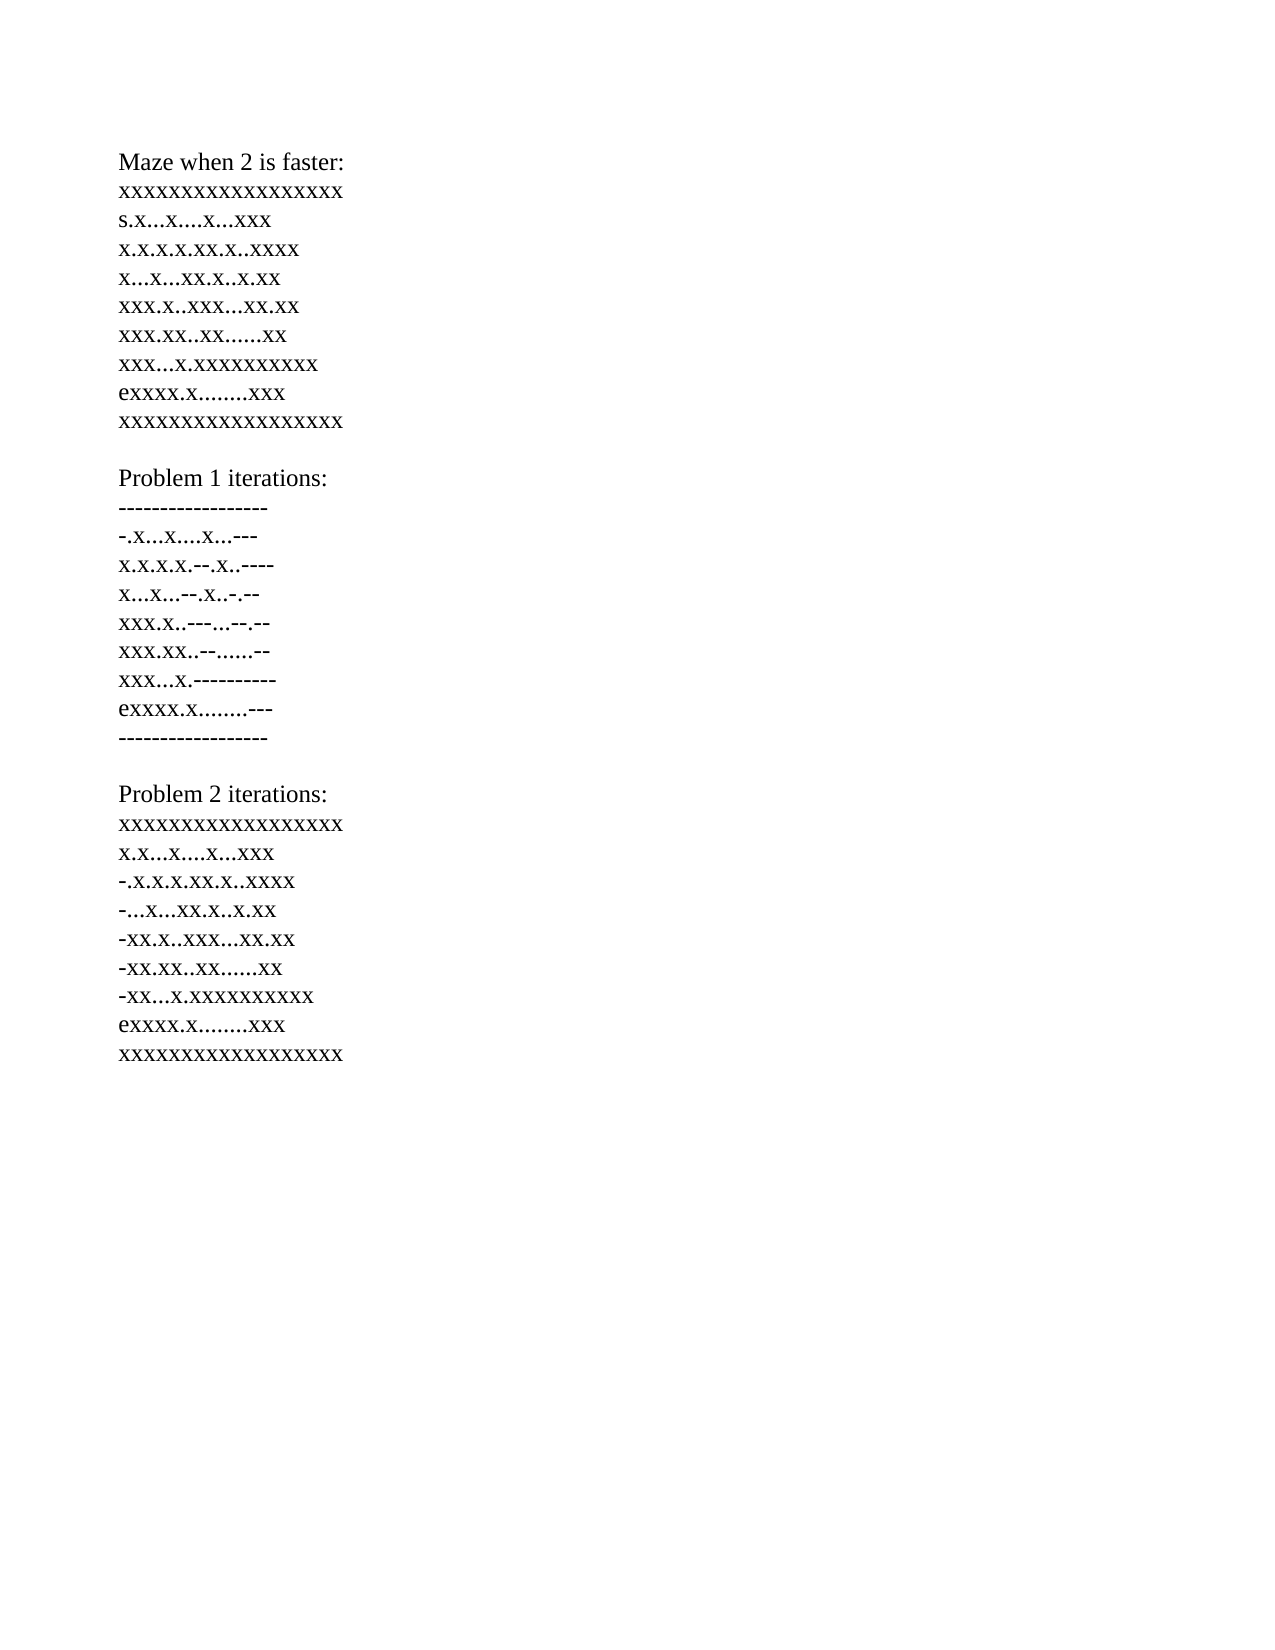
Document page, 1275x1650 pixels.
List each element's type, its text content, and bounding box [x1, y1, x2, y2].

text xxx.xx..xx......xx [118, 319, 1157, 348]
text xxx...x.---------- [118, 664, 1157, 693]
text -.x...x....x...--- [118, 521, 1157, 549]
text ------------------ [118, 722, 1157, 751]
text -.x.x.x.xx.x..xxxx [118, 866, 1157, 894]
text xxx.x..xxx...xx.xx [118, 291, 1157, 319]
text ------------------ [118, 492, 1157, 521]
text x.x.x.x.xx.x..xxxx [118, 233, 1157, 262]
text xxxxxxxxxxxxxxxxxx [118, 176, 1157, 204]
text -xx.xx..xx......xx [118, 952, 1157, 981]
text xxx...x.xxxxxxxxxx [118, 348, 1157, 377]
text xxxxxxxxxxxxxxxxxx [118, 1038, 1157, 1067]
text Problem 1 iterations: [118, 463, 1157, 492]
text xxxxxxxxxxxxxxxxxx [118, 406, 1157, 434]
text x.x.x.x.--.x..---- [118, 549, 1157, 578]
text xxx.x..---...--.-- [118, 607, 1157, 636]
text Problem 2 iterations: [118, 779, 1157, 808]
text Maze when 2 is faster: [118, 147, 1157, 176]
text exxxx.x........--- [118, 693, 1157, 722]
text -xx...x.xxxxxxxxxx [118, 981, 1157, 1009]
text xxxxxxxxxxxxxxxxxx [118, 808, 1157, 837]
text exxxx.x........xxx [118, 1009, 1157, 1038]
text x...x...--.x..-.-- [118, 578, 1157, 607]
text x.x...x....x...xxx [118, 837, 1157, 866]
text xxx.xx..--......-- [118, 636, 1157, 664]
text s.x...x....x...xxx [118, 204, 1157, 233]
text exxxx.x........xxx [118, 377, 1157, 406]
text x...x...xx.x..x.xx [118, 262, 1157, 291]
text -xx.x..xxx...xx.xx [118, 923, 1157, 952]
text -...x...xx.x..x.xx [118, 894, 1157, 923]
